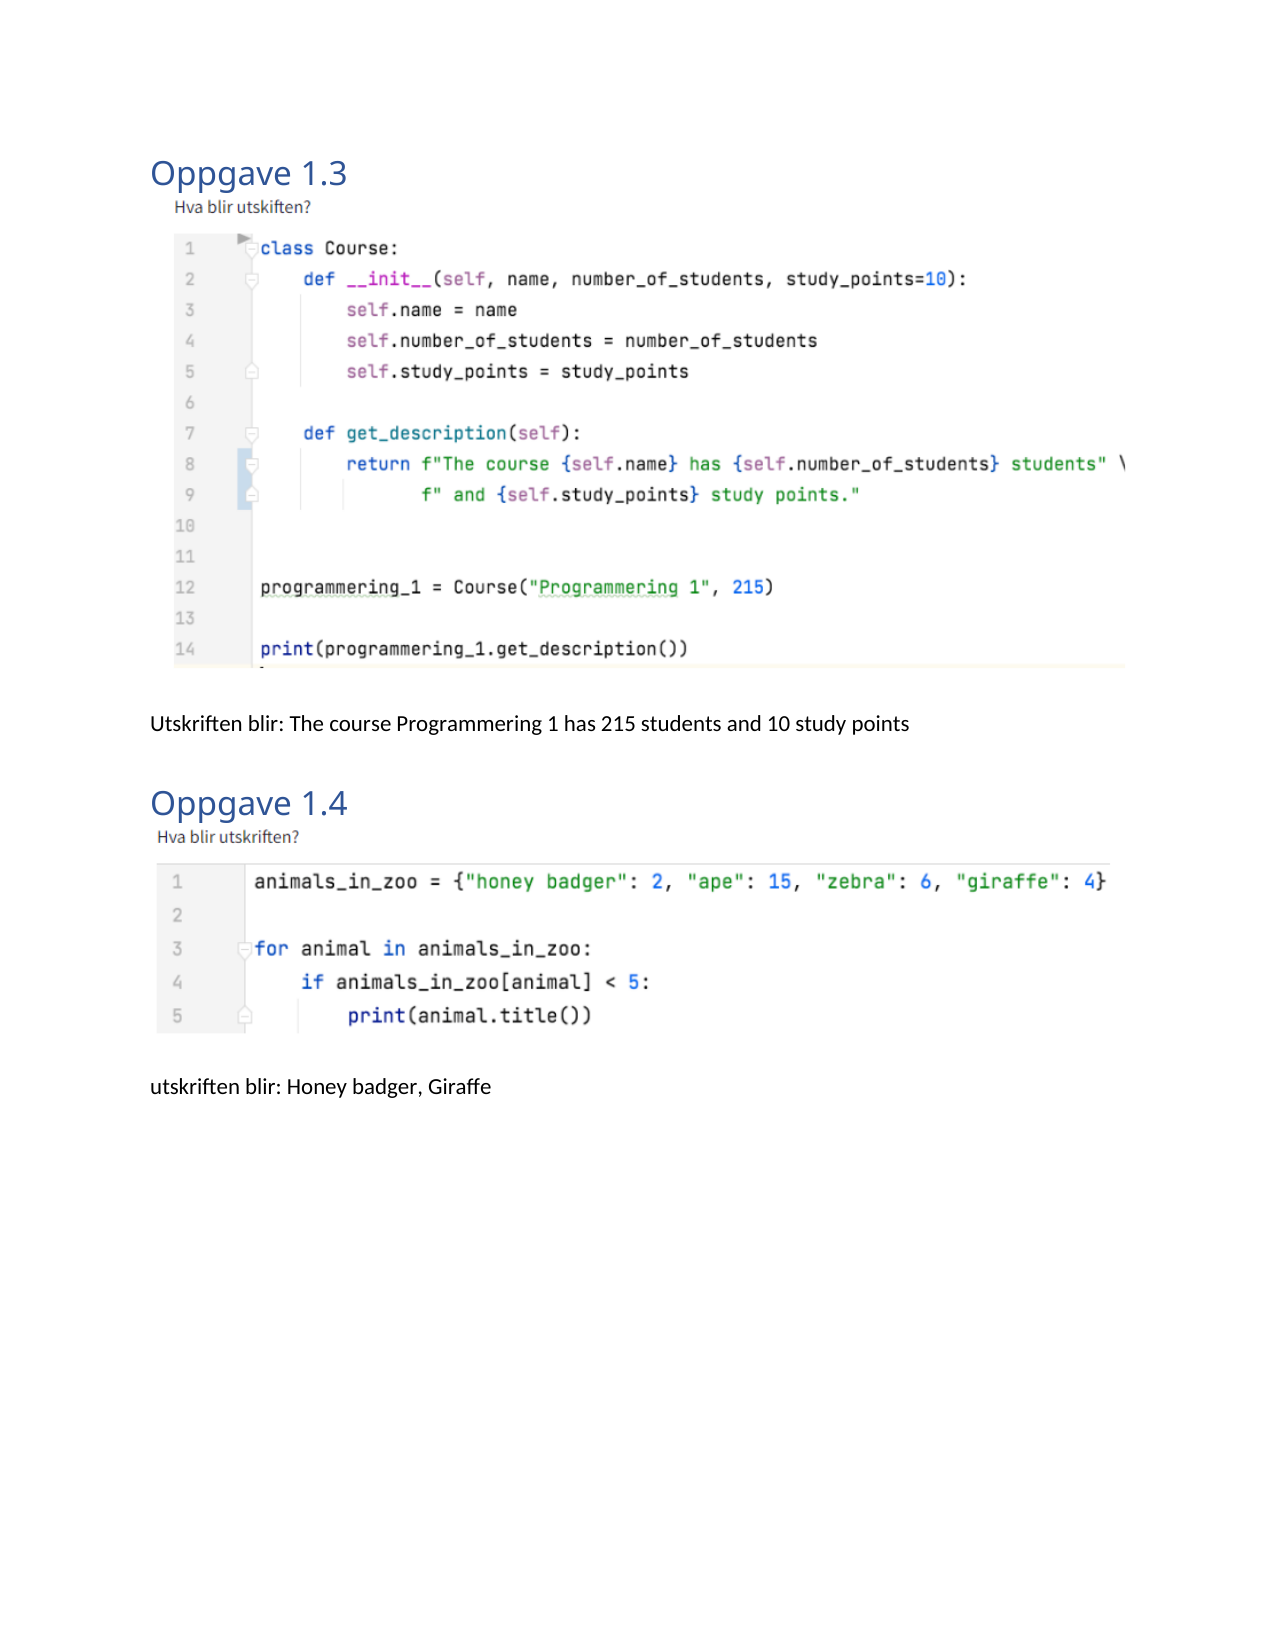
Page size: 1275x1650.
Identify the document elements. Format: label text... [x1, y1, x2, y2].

subtitle Oppgave 1.4 [150, 780, 1125, 825]
text Utskriften blir: The course Programmering 1 has 215 students and 10 study points [150, 709, 1125, 737]
subtitle Oppgave 1.3 [150, 150, 1125, 195]
text utskriften blir: Honey badger, Giraffe [150, 1071, 1125, 1100]
